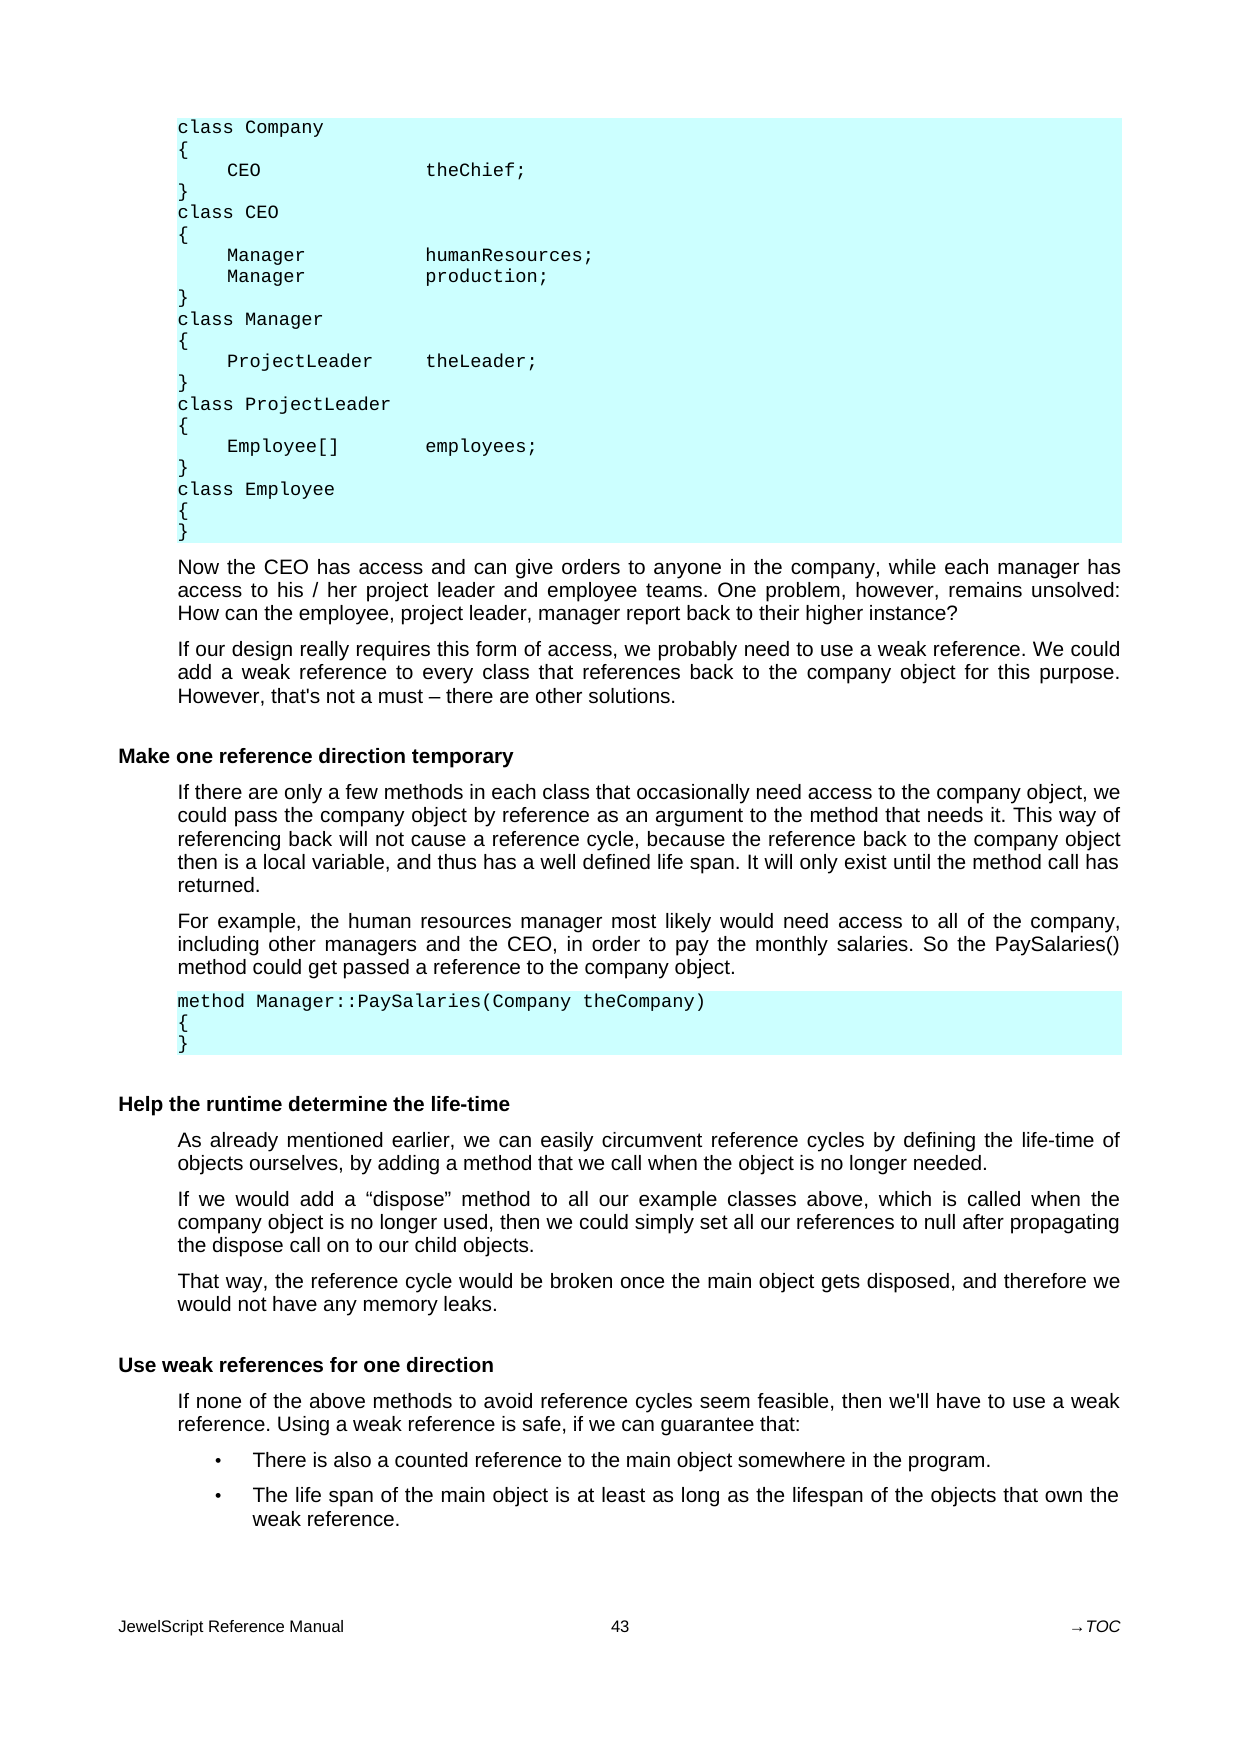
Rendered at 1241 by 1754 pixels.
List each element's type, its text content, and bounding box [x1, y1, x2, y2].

text class Company { CEO theChief; } class CEO { Manager humanResources; Manager production; } class Manager { ProjectLeader theLeader; } class ProjectLeader { Employee[] employees; } class Employee { } [177, 118, 1122, 543]
text Now the CEO has access and can give orders to anyone in the company, while each manager has access to his / her project leader and employee teams. One problem, however, remains unsolved: How can the employee, project leader, manager report back to their higher instance? [177, 556, 1122, 625]
text That way, the reference cycle would be broken once the main object gets disposed, and therefore we would not have any memory leaks. [177, 1269, 1122, 1316]
list There is also a counted reference to the main object somewhere in the program. [215, 1448, 1122, 1471]
subtitle Make one reference direction temporary [118, 745, 1122, 768]
subtitle Use weak references for one direction [118, 1353, 1122, 1377]
text For example, the human resources manager most likely would need access to all of the company, including other managers and the CEO, in order to pay the monthly salaries. So the PaySalaries() method could get passed a reference to the company object. [177, 909, 1122, 979]
text method Manager::PaySalaries(Company theCompany) { } [177, 991, 1122, 1055]
text If we would add a “dispose” method to all our example classes above, which is called when the company object is no longer used, then we could simply set all our references to null after propagating the dispose call on to our child objects. [177, 1187, 1122, 1257]
text As already mentioned earlier, we can easily circumvent reference cycles by defining the life-time of objects ourselves, by adding a method that we call when the object is no longer needed. [177, 1128, 1122, 1175]
list The life span of the main object is at least as long as the lifespan of the objects that own the weak reference. [215, 1484, 1122, 1530]
text If there are only a few methods in each class that occasionally need access to the company object, we could pass the company object by reference as an argument to the method that needs it. This way of referencing back will not cause a reference cycle, because the reference back to the company object then is a local variable, and thus has a well defined life span. It will only exist until the method call has returned. [177, 781, 1122, 897]
subtitle Help the runtime determine the life-time [118, 1093, 1122, 1116]
text If none of the above methods to avoid reference cycles seem feasible, then we'll have to use a weak reference. Using a weak reference is safe, if we can guarantee that: [177, 1389, 1122, 1436]
text If our design really requires this form of access, we probably need to use a weak reference. We could add a weak reference to every class that references back to the company object for this purpose. However, that's not a must – there are other solutions. [177, 638, 1122, 707]
